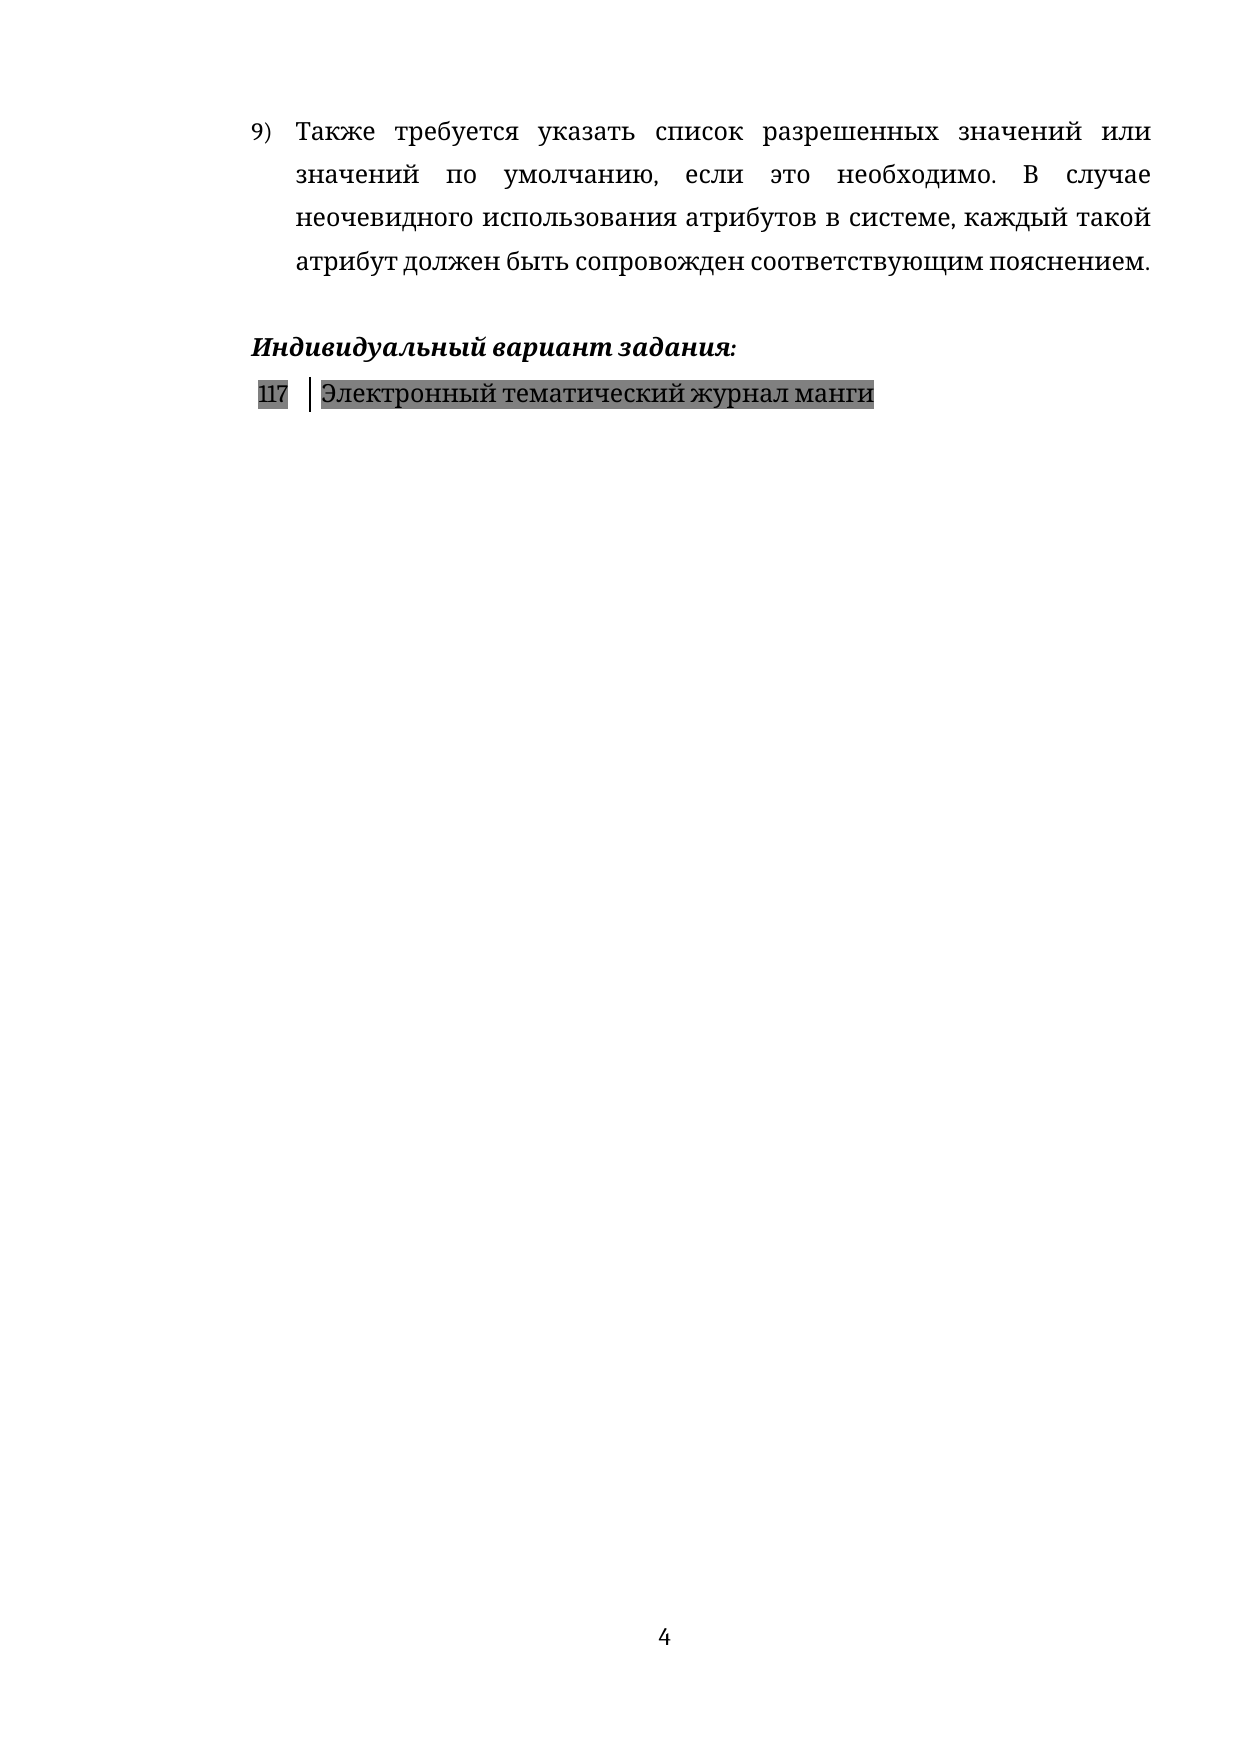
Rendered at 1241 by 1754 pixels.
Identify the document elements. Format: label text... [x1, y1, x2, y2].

table_header 117 [236, 377, 309, 412]
table_header Электронный тематический журнал манги [311, 377, 1152, 412]
list Также требуется указать список разрешенных значений или значений по умолчанию, если это необходимо. В случае неочевидного использования атрибутов в системе, каждый такой атрибут должен быть сопровожден соответствующим пояснением. [251, 118, 1152, 276]
text Индивидуальный вариант задания: [177, 334, 1152, 362]
